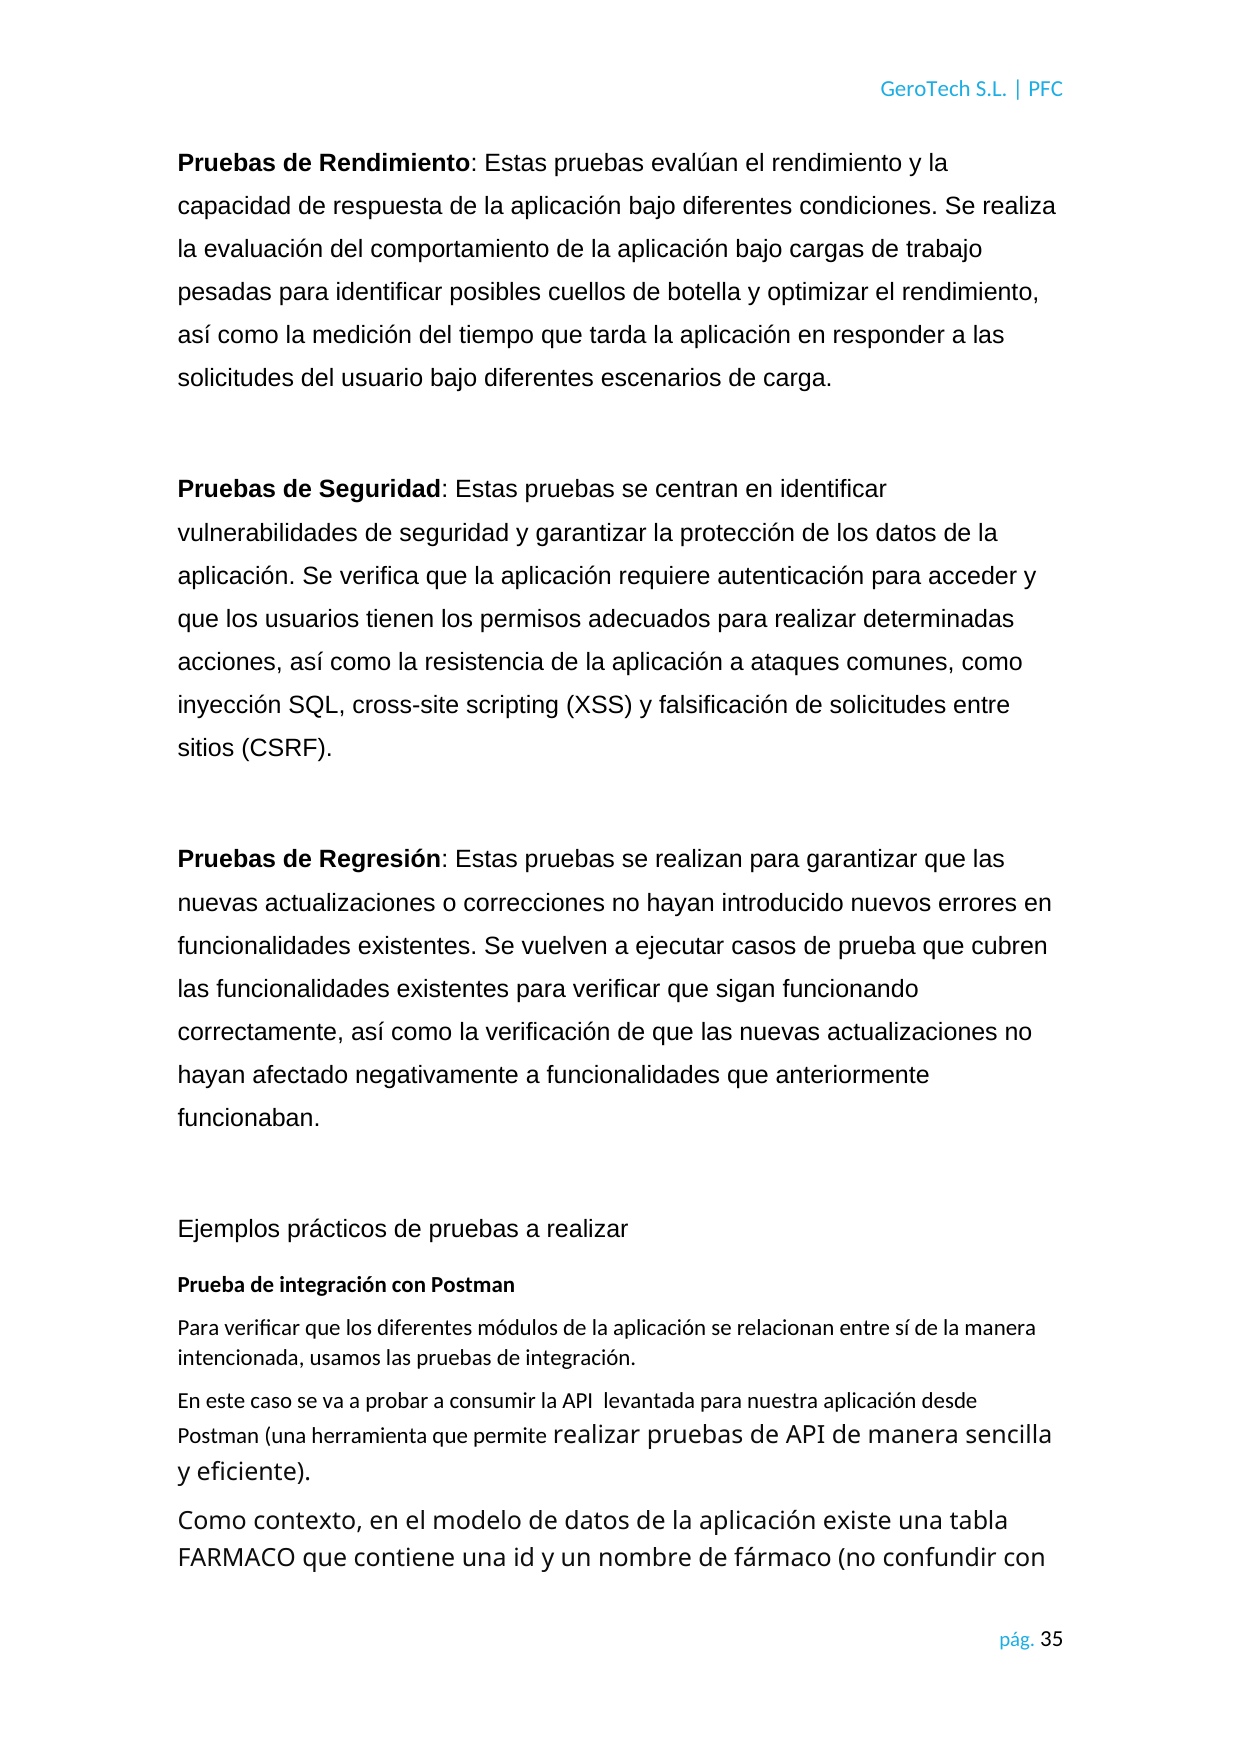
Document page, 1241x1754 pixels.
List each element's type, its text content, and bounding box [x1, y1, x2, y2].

text Pruebas de Rendimiento: Estas pruebas evalúan el rendimiento y la capacidad de respuesta de la aplicación bajo diferentes condiciones. Se realiza la evaluación del comportamiento de la aplicación bajo cargas de trabajo pesadas para identificar posibles cuellos de botella y optimizar el rendimiento, así como la medición del tiempo que tarda la aplicación en responder a las solicitudes del usuario bajo diferentes escenarios de carga. [177, 148, 1063, 392]
text Prueba de integración con Postman [177, 1270, 1063, 1298]
text En este caso se va a probar a consumir la API levantada para nuestra aplicación desde Postman (una herramienta que permite realizar pruebas de API de manera sencilla y eficiente). [177, 1386, 1063, 1487]
text Pruebas de Seguridad: Estas pruebas se centran en identificar vulnerabilidades de seguridad y garantizar la protección de los datos de la aplicación. Se verifica que la aplicación requiere autenticación para acceder y que los usuarios tienen los permisos adecuados para realizar determinadas acciones, así como la resistencia de la aplicación a ataques comunes, como inyección SQL, cross-site scripting (XSS) y falsificación de solicitudes entre sitios (CSRF). [177, 474, 1063, 762]
text Para verificar que los diferentes módulos de la aplicación se relacionan entre sí de la manera intencionada, usamos las pruebas de integración. [177, 1313, 1063, 1371]
text Como contexto, en el modelo de datos de la aplicación existe una tabla FARMACO que contiene una id y un nombre de fármaco (no confundir con [177, 1502, 1063, 1573]
text Ejemplos prácticos de pruebas a realizar [177, 1214, 1063, 1243]
text Pruebas de Regresión: Estas pruebas se realizan para garantizar que las nuevas actualizaciones o correcciones no hayan introducido nuevos errores en funcionalidades existentes. Se vuelven a ejecutar casos de prueba que cubren las funcionalidades existentes para verificar que sigan funcionando correctamente, así como la verificación de que las nuevas actualizaciones no hayan afectado negativamente a funcionalidades que anteriormente funcionaban. [177, 844, 1063, 1132]
